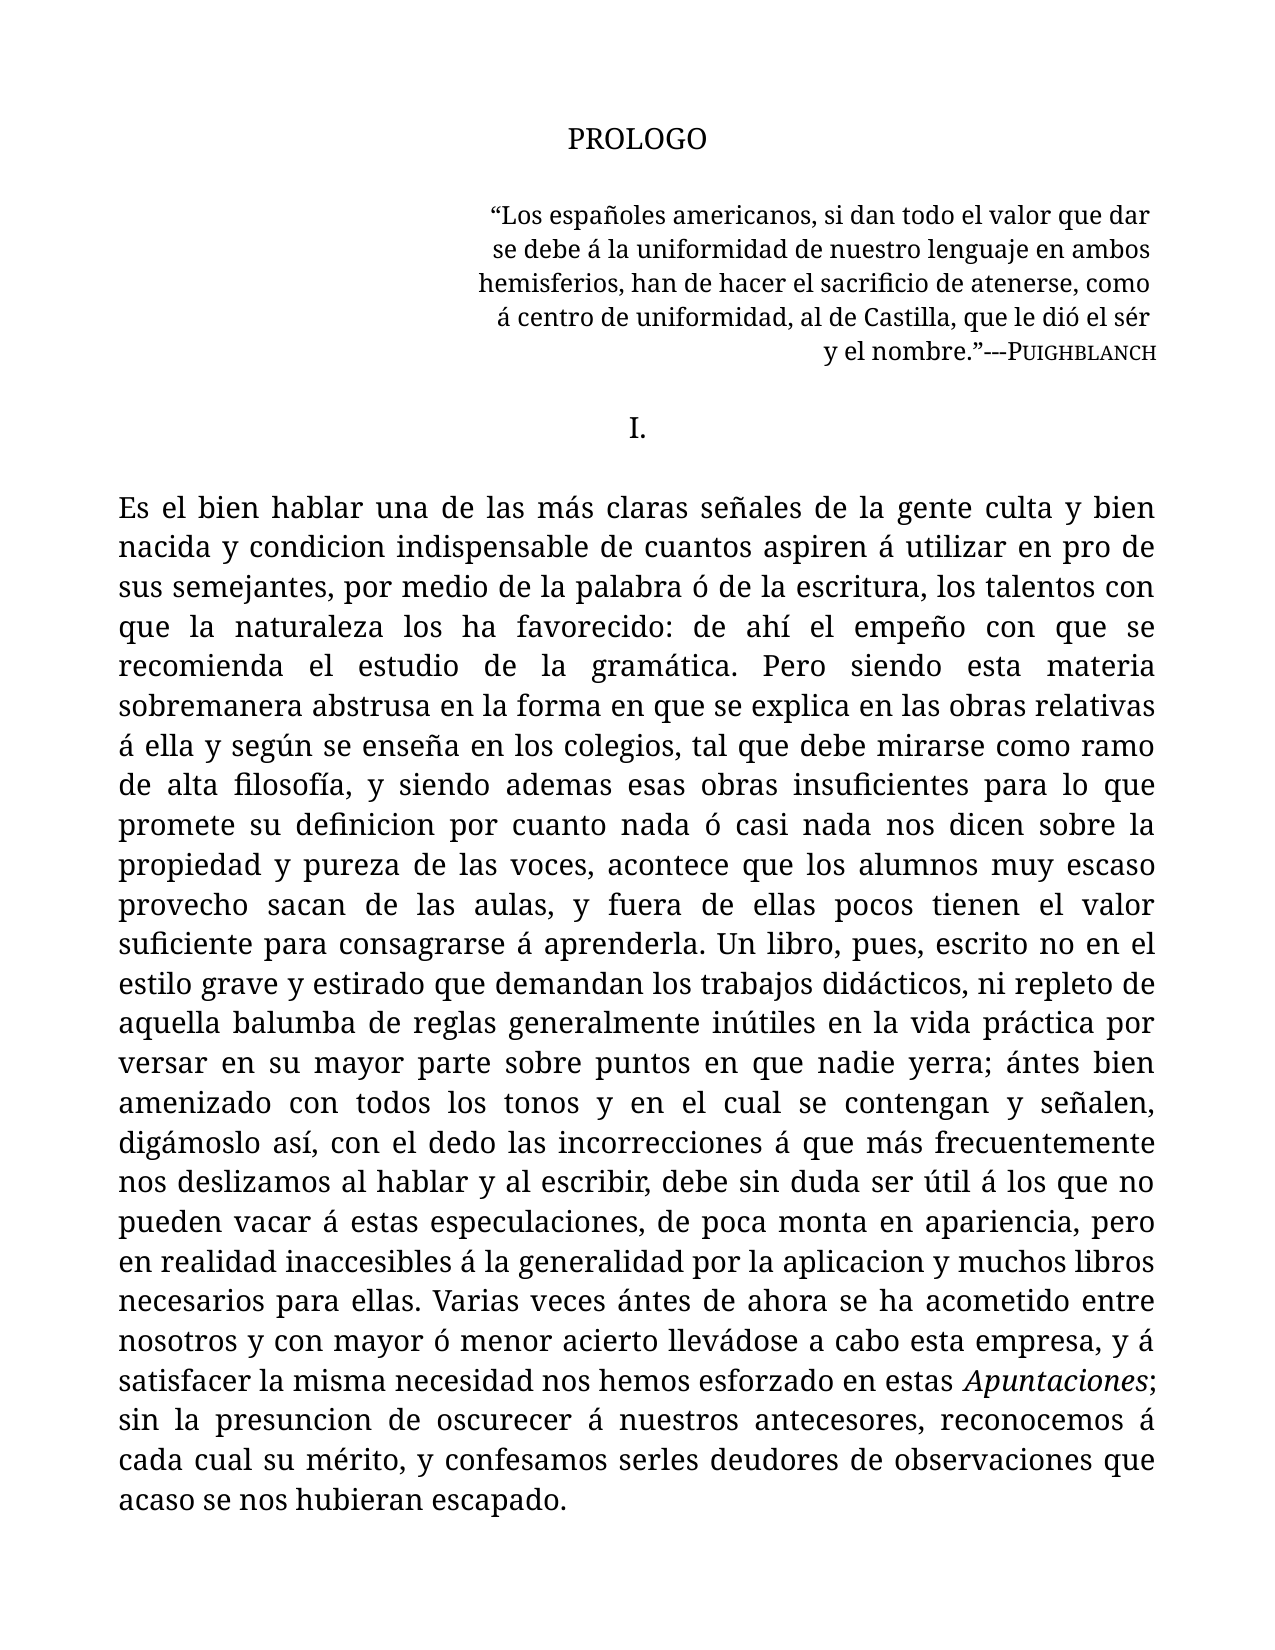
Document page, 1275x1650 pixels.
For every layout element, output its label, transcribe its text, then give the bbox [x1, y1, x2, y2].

text y el nombre.”---Puighblanch [118, 334, 1157, 368]
text Es el bien hablar una de las más claras señales de la gente culta y bien nacida y condicion indispensable de cuantos aspiren á utilizar en pro de sus semejantes, por medio de la palabra ó de la escritura, los talentos con que la naturaleza los ha favorecido: de ahí el empeño con que se recomienda el estudio de la gramática. Pero siendo esta materia sobremanera abstrusa en la forma en que se explica en las obras relativas á ella y según se enseña en los colegios, tal que debe mirarse como ramo de alta filosofía, y siendo ademas esas obras insuficientes para lo que promete su definicion por cuanto nada ó casi nada nos dicen sobre la propiedad y pureza de las voces, acontece que los alumnos muy escaso provecho sacan de las aulas, y fuera de ellas pocos tienen el valor suficiente para consagrarse á aprenderla. Un libro, pues, escrito no en el estilo grave y estirado que demandan los trabajos didácticos, ni repleto de aquella balumba de reglas generalmente inútiles en la vida práctica por versar en su mayor parte sobre puntos en que nadie yerra; ántes bien amenizado con todos los tonos y en el cual se contengan y señalen, digámoslo así, con el dedo las incorrecciones á que más frecuentemente nos deslizamos al hablar y al escribir, debe sin duda ser útil á los que no pueden vacar á estas especulaciones, de poca monta en apariencia, pero en realidad inaccesibles á la generalidad por la aplicacion y muchos libros necesarios para ellas. Varias veces ántes de ahora se ha acometido entre nosotros y con mayor ó menor acierto llevádose a cabo esta empresa, y á satisfacer la misma necesidad nos hemos esforzado en estas Apuntaciones; sin la presuncion de oscurecer á nuestros antecesores, reconocemos á cada cual su mérito, y confesamos serles deudores de observaciones que acaso se nos hubieran escapado. [118, 487, 1157, 1519]
text se debe á la uniformidad de nuestro lenguaje en ambos [118, 232, 1157, 266]
text hemisferios, han de hacer el sacrificio de atenerse, como [118, 266, 1157, 300]
text á centro de uniformidad, al de Castilla, que le dió el sér [118, 300, 1157, 334]
text “Los españoles americanos, si dan todo el valor que dar [118, 197, 1157, 232]
text PROLOGO [118, 118, 1157, 158]
text I. [118, 407, 1157, 447]
